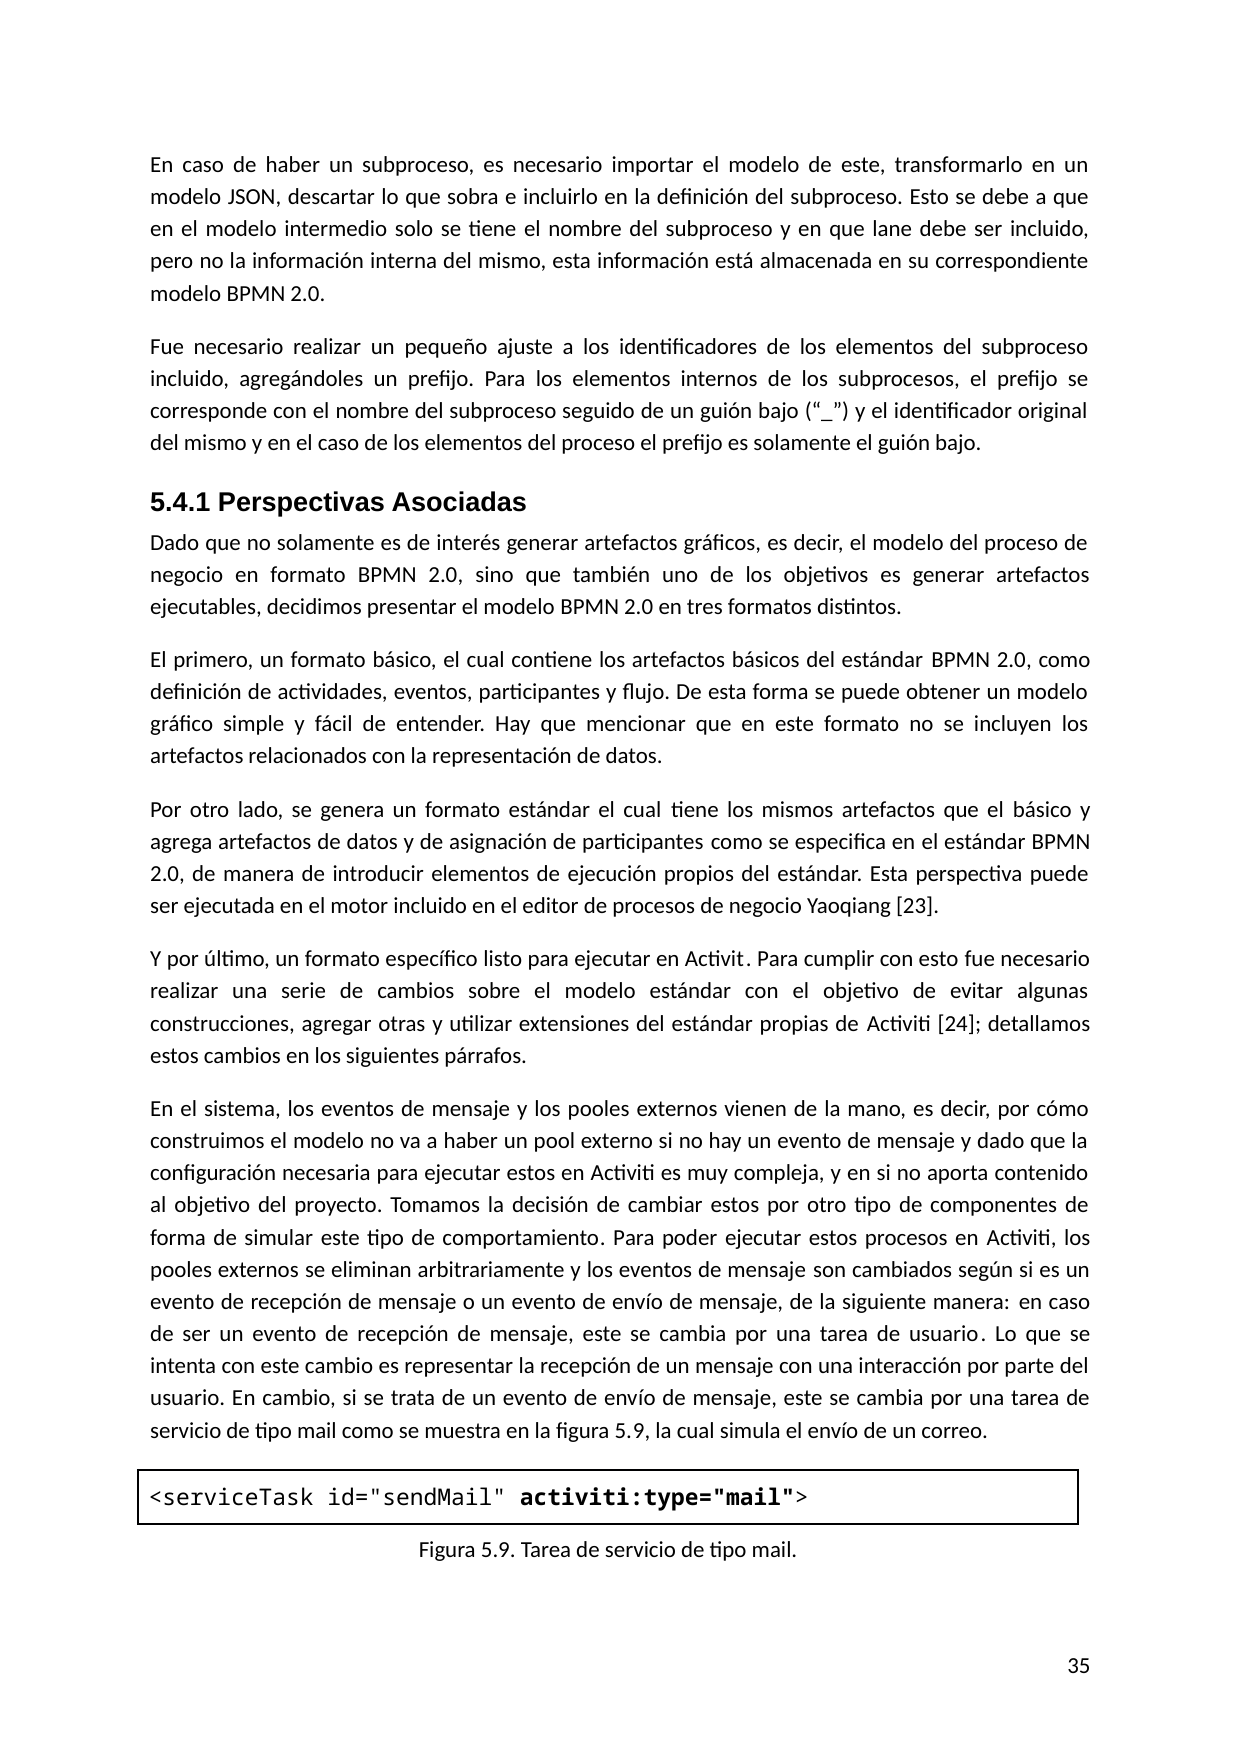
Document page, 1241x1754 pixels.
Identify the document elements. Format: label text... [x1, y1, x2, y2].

table_header <serviceTask id="sendMail" activiti:type="mail"> [139, 1471, 1077, 1523]
table_cell Figura 5.9. Tarea de servicio de tipo mail. [138, 1525, 1078, 1574]
text Y por último, un formato específico listo para ejecutar en Activit. Para cumplir con esto fue necesario realizar una serie de cambios sobre el modelo estándar con el objetivo de evitar algunas construcciones, agregar otras y utilizar extensiones del estándar propias de Activiti [24]; detallamos estos cambios en los siguientes párrafos. [150, 944, 1090, 1069]
text En el sistema, los eventos de mensaje y los pooles externos vienen de la mano, es decir, por cómo construimos el modelo no va a haber un pool externo si no hay un evento de mensaje y dado que la configuración necesaria para ejecutar estos en Activiti es muy compleja, y en si no aporta contenido al objetivo del proyecto. Tomamos la decisión de cambiar estos por otro tipo de componentes de forma de simular este tipo de comportamiento. Para poder ejecutar estos procesos en Activiti, los pooles externos se eliminan arbitrariamente y los eventos de mensaje son cambiados según si es un evento de recepción de mensaje o un evento de envío de mensaje, de la siguiente manera: en caso de ser un evento de recepción de mensaje, este se cambia por una tarea de usuario. Lo que se intenta con este cambio es representar la recepción de un mensaje con una interacción por parte del usuario. En cambio, si se trata de un evento de envío de mensaje, este se cambia por una tarea de servicio de tipo mail como se muestra en la figura 5.9, la cual simula el envío de un correo. [150, 1094, 1090, 1444]
subtitle 5.4.1 Perspectivas Asociadas [150, 486, 1090, 517]
text Dado que no solamente es de interés generar artefactos gráficos, es decir, el modelo del proceso de negocio en formato BPMN 2.0, sino que también uno de los objetivos es generar artefactos ejecutables, decidimos presentar el modelo BPMN 2.0 en tres formatos distintos. [150, 528, 1090, 620]
text En caso de haber un subproceso, es necesario importar el modelo de este, transformarlo en un modelo JSON, descartar lo que sobra e incluirlo en la definición del subproceso. Esto se debe a que en el modelo intermedio solo se tiene el nombre del subproceso y en que lane debe ser incluido, pero no la información interna del mismo, esta información está almacenada en su correspondiente modelo BPMN 2.0. [150, 150, 1090, 307]
text Por otro lado, se genera un formato estándar el cual tiene los mismos artefactos que el básico y agrega artefactos de datos y de asignación de participantes como se especifica en el estándar BPMN 2.0, de manera de introducir elementos de ejecución propios del estándar. Esta perspectiva puede ser ejecutada en el motor incluido en el editor de procesos de negocio Yaoqiang [23]. [150, 795, 1090, 919]
text El primero, un formato básico, el cual contiene los artefactos básicos del estándar BPMN 2.0, como definición de actividades, eventos, participantes y flujo. De esta forma se puede obtener un modelo gráfico simple y fácil de entender. Hay que mencionar que en este formato no se incluyen los artefactos relacionados con la representación de datos. [150, 645, 1090, 770]
text Fue necesario realizar un pequeño ajuste a los identificadores de los elementos del subproceso incluido, agregándoles un prefijo. Para los elementos internos de los subprocesos, el prefijo se corresponde con el nombre del subproceso seguido de un guión bajo (“_”) y el identificador original del mismo y en el caso de los elementos del proceso el prefijo es solamente el guión bajo. [150, 332, 1090, 456]
